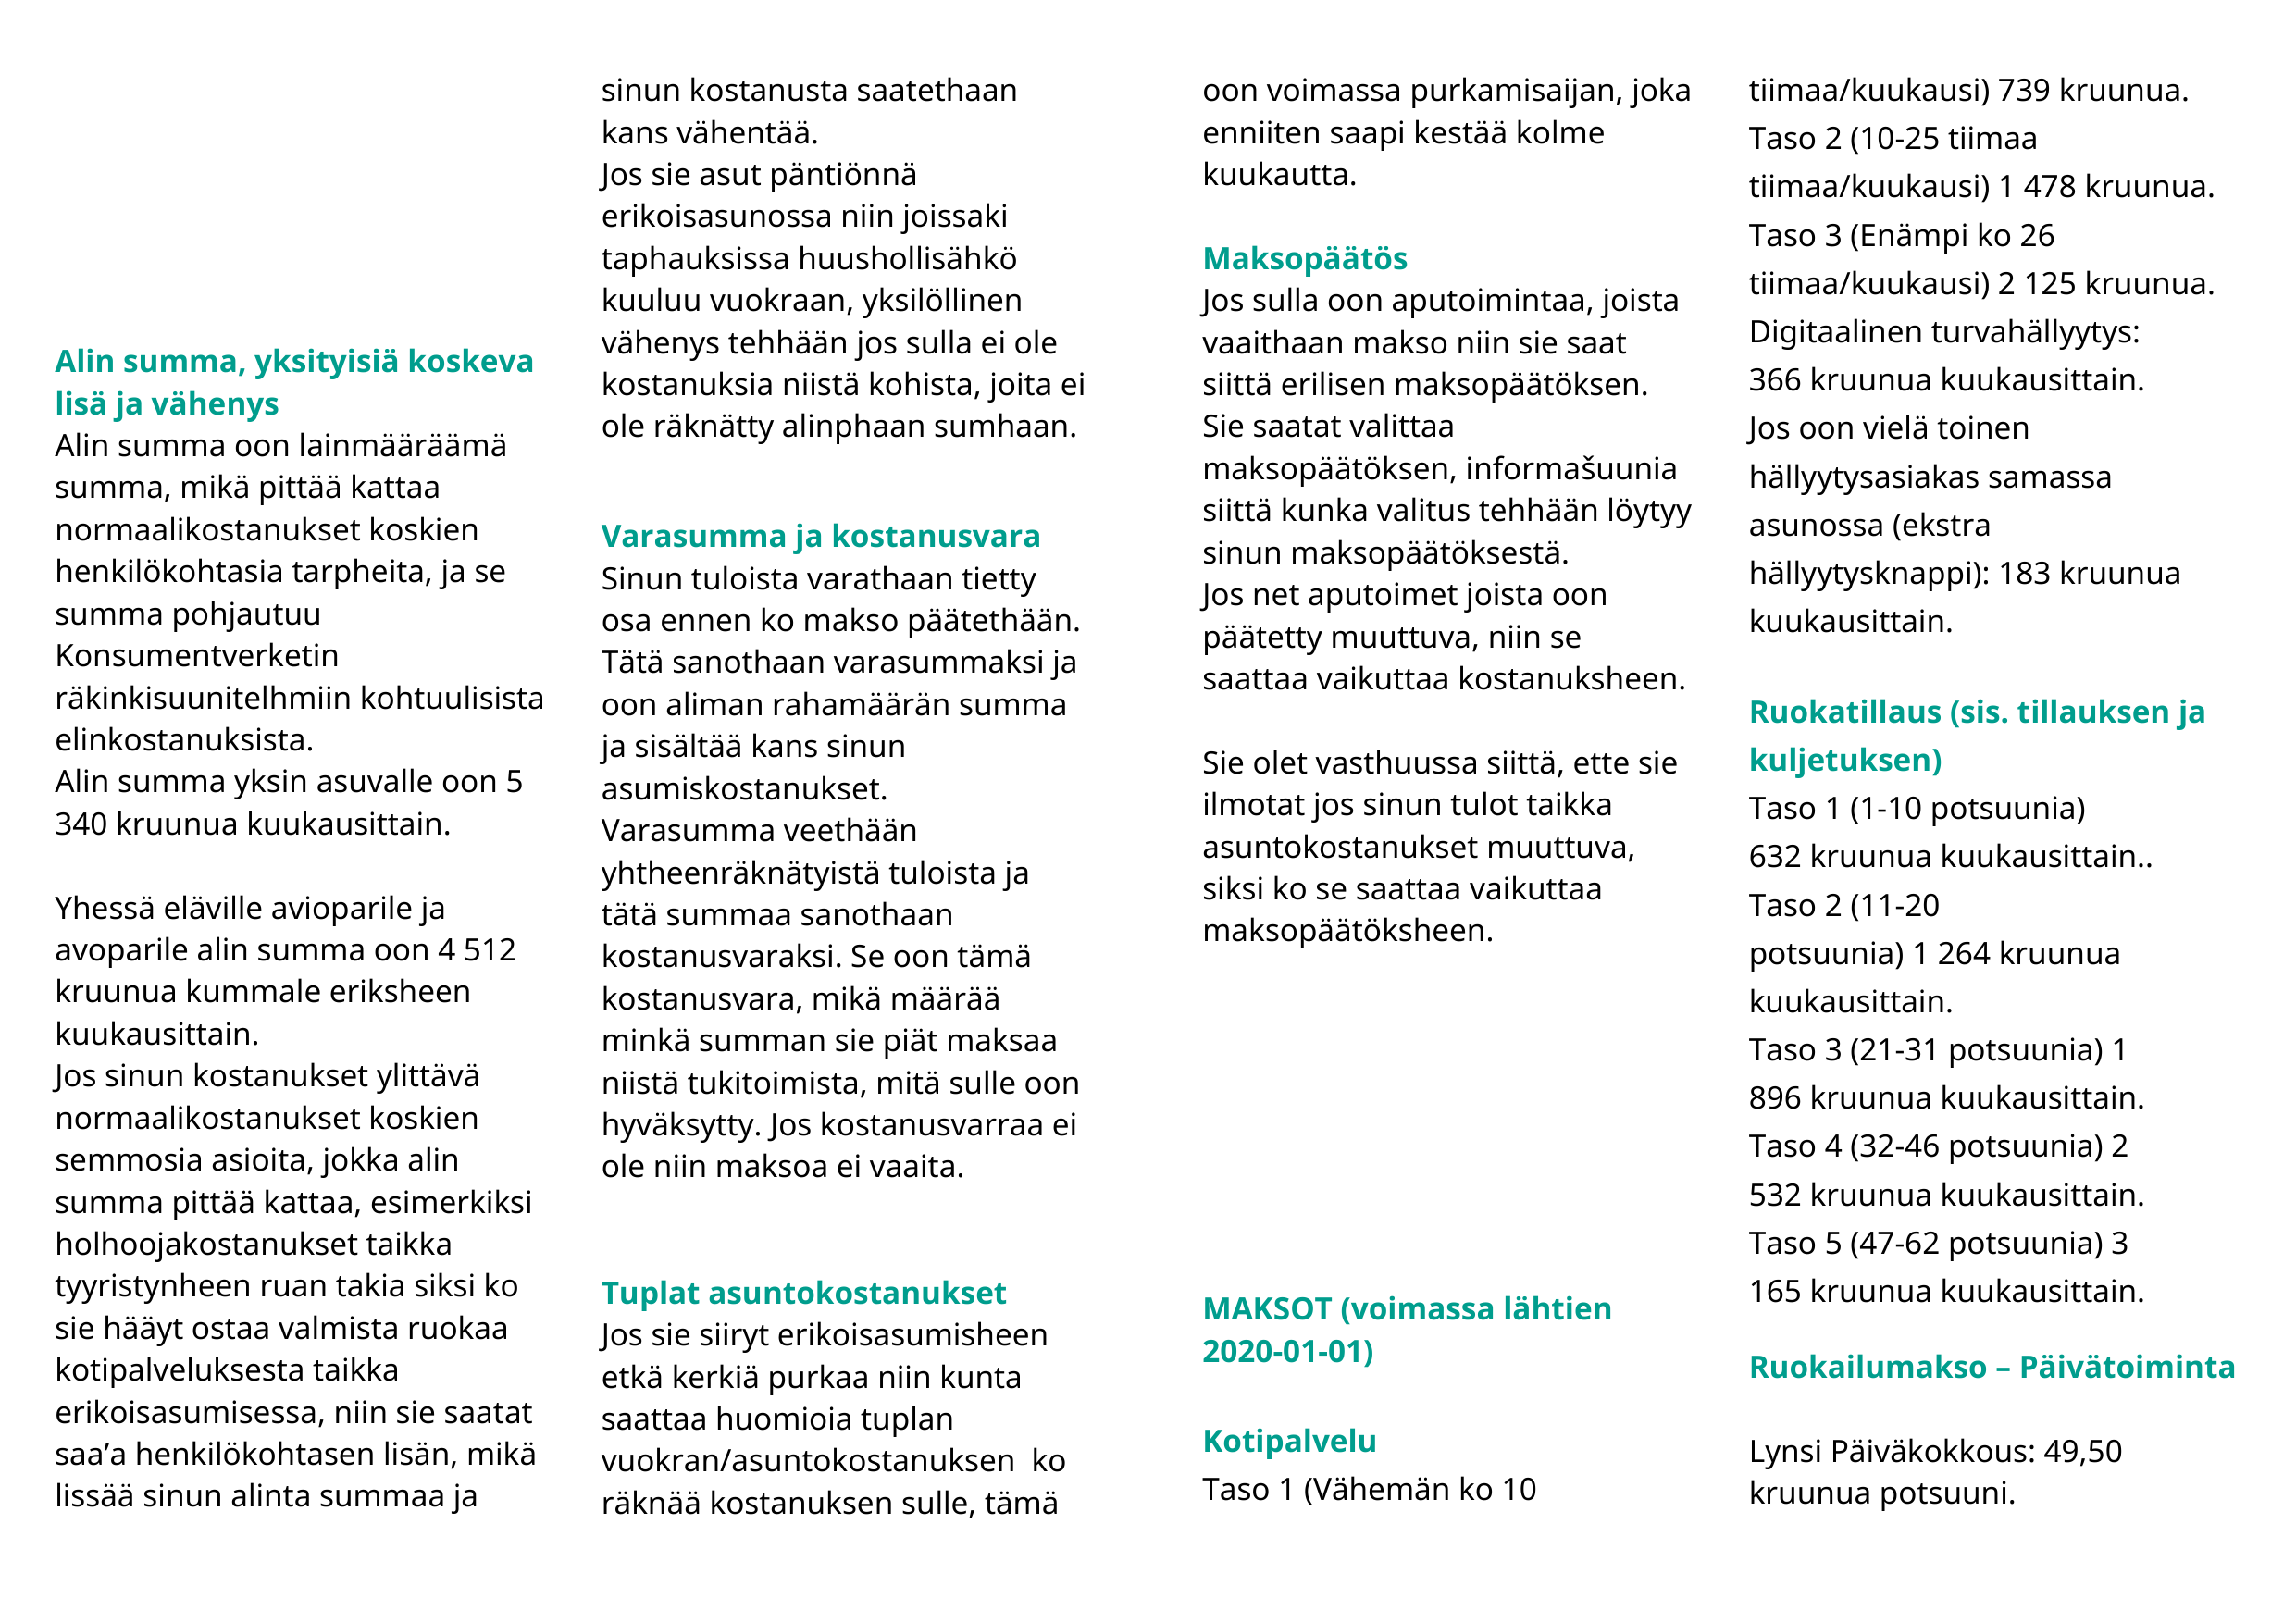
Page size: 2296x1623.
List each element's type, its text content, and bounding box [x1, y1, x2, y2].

subtitle Ruokatillaus (sis. tillauksen ja kuljetuksen) Taso 1 (1-10 potsuunia) 632 kruunua kuukausittain.. Taso 2 (11-20 potsuunia) 1 264 kruunua kuukausittain. Taso 3 (21-31 potsuunia) 1 896 kruunua kuukausittain. Taso 4 (32-46 potsuunia) 2 532 kruunua kuukausittain. Taso 5 (47-62 potsuunia) 3 165 kruunua kuukausittain. [1748, 690, 2240, 1341]
text Jos sulla oon aputoimintaa, joista vaaithaan makso niin sie saat siittä erilisen maksopäätöksen. Sie saatat valittaa maksopäätöksen, informašuunia siittä kunka valitus tehhään löytyy sinun maksopäätöksestä. Jos net aputoimet joista oon päätetty muuttuva, niin se saattaa vaikuttaa kostanuksheen. Sie olet vasthuussa siittä, ette sie ilmotat jos sinun tulot taikka asuntokostanukset muuttuva, siksi ko se saattaa vaikuttaa maksopäätöksheen. [1202, 279, 1694, 951]
text Sinun tuloista varathaan tietty osa ennen ko makso päätethään. Tätä sanothaan varasummaksi ja oon aliman rahamäärän summa ja sisältää kans sinun asumiskostanukset. Varasumma veethään yhtheenräknätyistä tuloista ja tätä summaa sanothaan kostanusvaraksi. Se oon tämä kostanusvara, mikä määrää minkä summan sie piät maksaa niistä tukitoimista, mitä sulle oon hyväksytty. Jos kostanusvarraa ei ole niin maksoa ei vaaita. [601, 556, 1093, 1187]
text Maksopäätös [1202, 237, 1694, 279]
text Jos sinun kostanukset ylittävä normaalikostanukset koskien semmosia asioita, jokka alin summa pittää kattaa, esimerkiksi holhoojakostanukset taikka tyyristynheen ruan takia siksi ko sie hääyt ostaa valmista ruokaa kotipalveluksesta taikka erikoisasumisessa, niin sie saatat saa’a henkilökohtasen lisän, mikä lissää sinun alinta summaa ja [55, 1054, 547, 1517]
text oon voimassa purkamisaijan, joka enniiten saapi kestää kolme kuukautta. [1202, 68, 1694, 194]
text Kotipalvelu Taso 1 (Vähemän ko 10 [1202, 1371, 1694, 1510]
text sinun kostanusta saatethaan kans vähentää. Jos sie asut päntiönnä erikoisasunossa niin joissaki taphauksissa huushollisähkö kuuluu vuokraan, yksilöllinen vähenys tehhään jos sulla ei ole kostanuksia niistä kohista, joita ei ole räknätty alinphaan sumhaan. [601, 68, 1093, 473]
text Digitaalinen turvahällyytys: 366 kruunua kuukausittain. Jos oon vielä toinen hällyytysasiakas samassa asunossa (ekstra hällyytysknappi): 183 kruunua kuukausittain. [1748, 310, 2240, 641]
text Tuplat asuntokostanukset [601, 1270, 1093, 1313]
subtitle Ruokailumakso – Päivätoiminta Lynsi Päiväkokkous: 49,50 kruunua potsuuni. [1748, 1344, 2240, 1513]
text Alin summa yksin asuvalle oon 5 340 kruunua kuukausittain. [55, 760, 547, 844]
text Yhessä eläville avioparile ja avoparile alin summa oon 4 512 kruunua kummale eriksheen kuukausittain. [55, 886, 547, 1054]
text Jos sie siiryt erikoisasumisheen etkä kerkiä purkaa niin kunta saattaa huomioia tuplan vuokran/asuntokostanuksen ko räknää kostanuksen sulle, tämä [601, 1313, 1093, 1523]
text Alin summa oon lainmääräämä summa, mikä pittää kattaa normaalikostanukset koskien henkilökohtasia tarpheita, ja se summa pohjautuu Konsumentverketin räkinkisuunitelhmiin kohtuulisista elinkostanuksista. [55, 424, 547, 760]
text Alin summa, yksityisiä koskeva lisä ja vähenys [55, 340, 547, 424]
text MAKSOT (voimassa lähtien 2020-01-01) [1202, 1287, 1694, 1371]
text Varasumma ja kostanusvara [601, 514, 1093, 556]
text tiimaa/kuukausi) 739 kruunua. Taso 2 (10-25 tiimaa tiimaa/kuukausi) 1 478 kruunua. Taso 3 (Enämpi ko 26 tiimaa/kuukausi) 2 125 kruunua. [1748, 68, 2240, 304]
